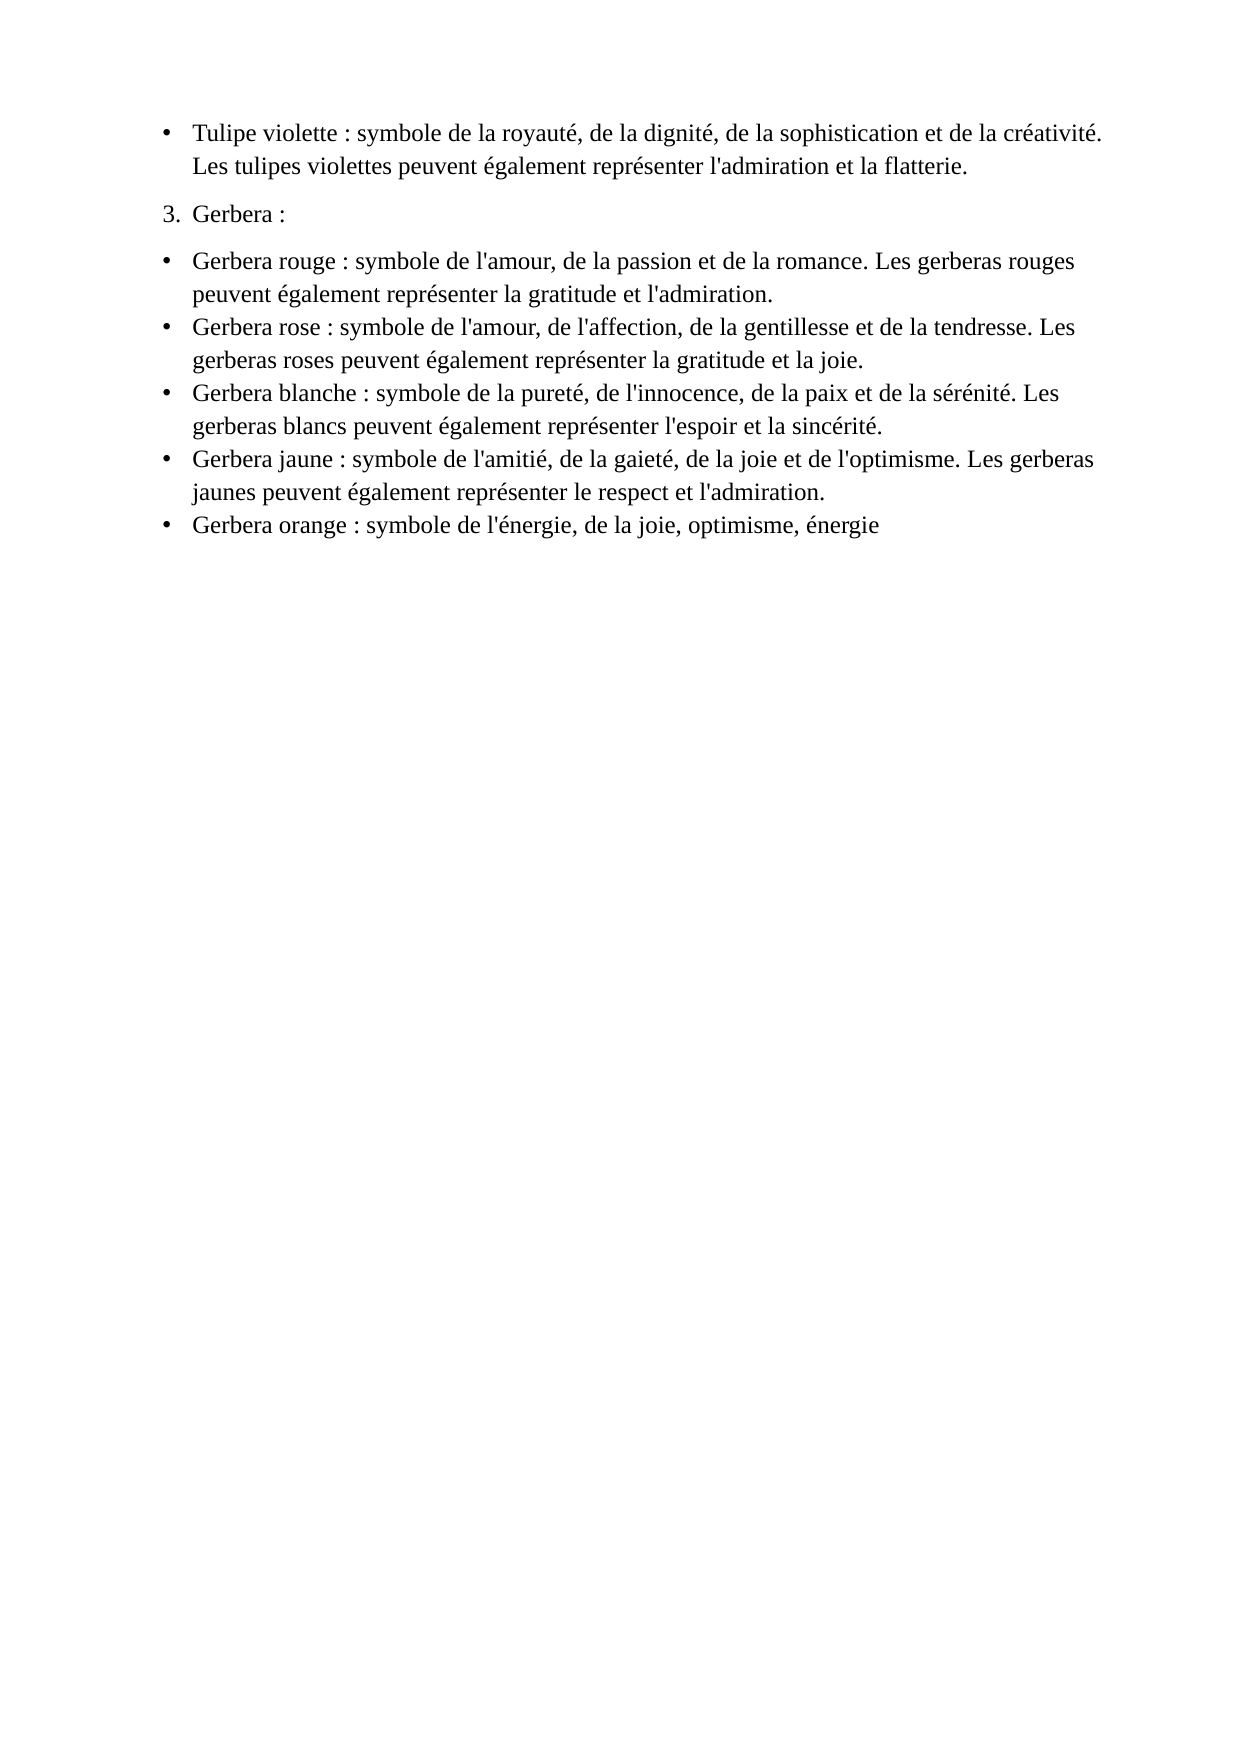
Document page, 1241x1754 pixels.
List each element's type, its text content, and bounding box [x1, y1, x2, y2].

list Gerbera rose : symbole de l'amour, de l'affection, de la gentillesse et de la tendresse. Les gerberas roses peuvent également représenter la gratitude et la joie. [162, 312, 1122, 374]
list Gerbera rouge : symbole de l'amour, de la passion et de la romance. Les gerberas rouges peuvent également représenter la gratitude et l'admiration. [162, 246, 1122, 308]
list Tulipe violette : symbole de la royauté, de la dignité, de la sophistication et de la créativité. Les tulipes violettes peuvent également représenter l'admiration et la flatterie. [162, 118, 1122, 180]
list Gerbera blanche : symbole de la pureté, de l'innocence, de la paix et de la sérénité. Les gerberas blancs peuvent également représenter l'espoir et la sincérité. [162, 378, 1122, 440]
list Gerbera jaune : symbole de l'amitié, de la gaieté, de la joie et de l'optimisme. Les gerberas jaunes peuvent également représenter le respect et l'admiration. [162, 444, 1122, 506]
list Gerbera orange : symbole de l'énergie, de la joie, optimisme, énergie [162, 511, 1122, 539]
list Gerbera : [162, 199, 1122, 227]
